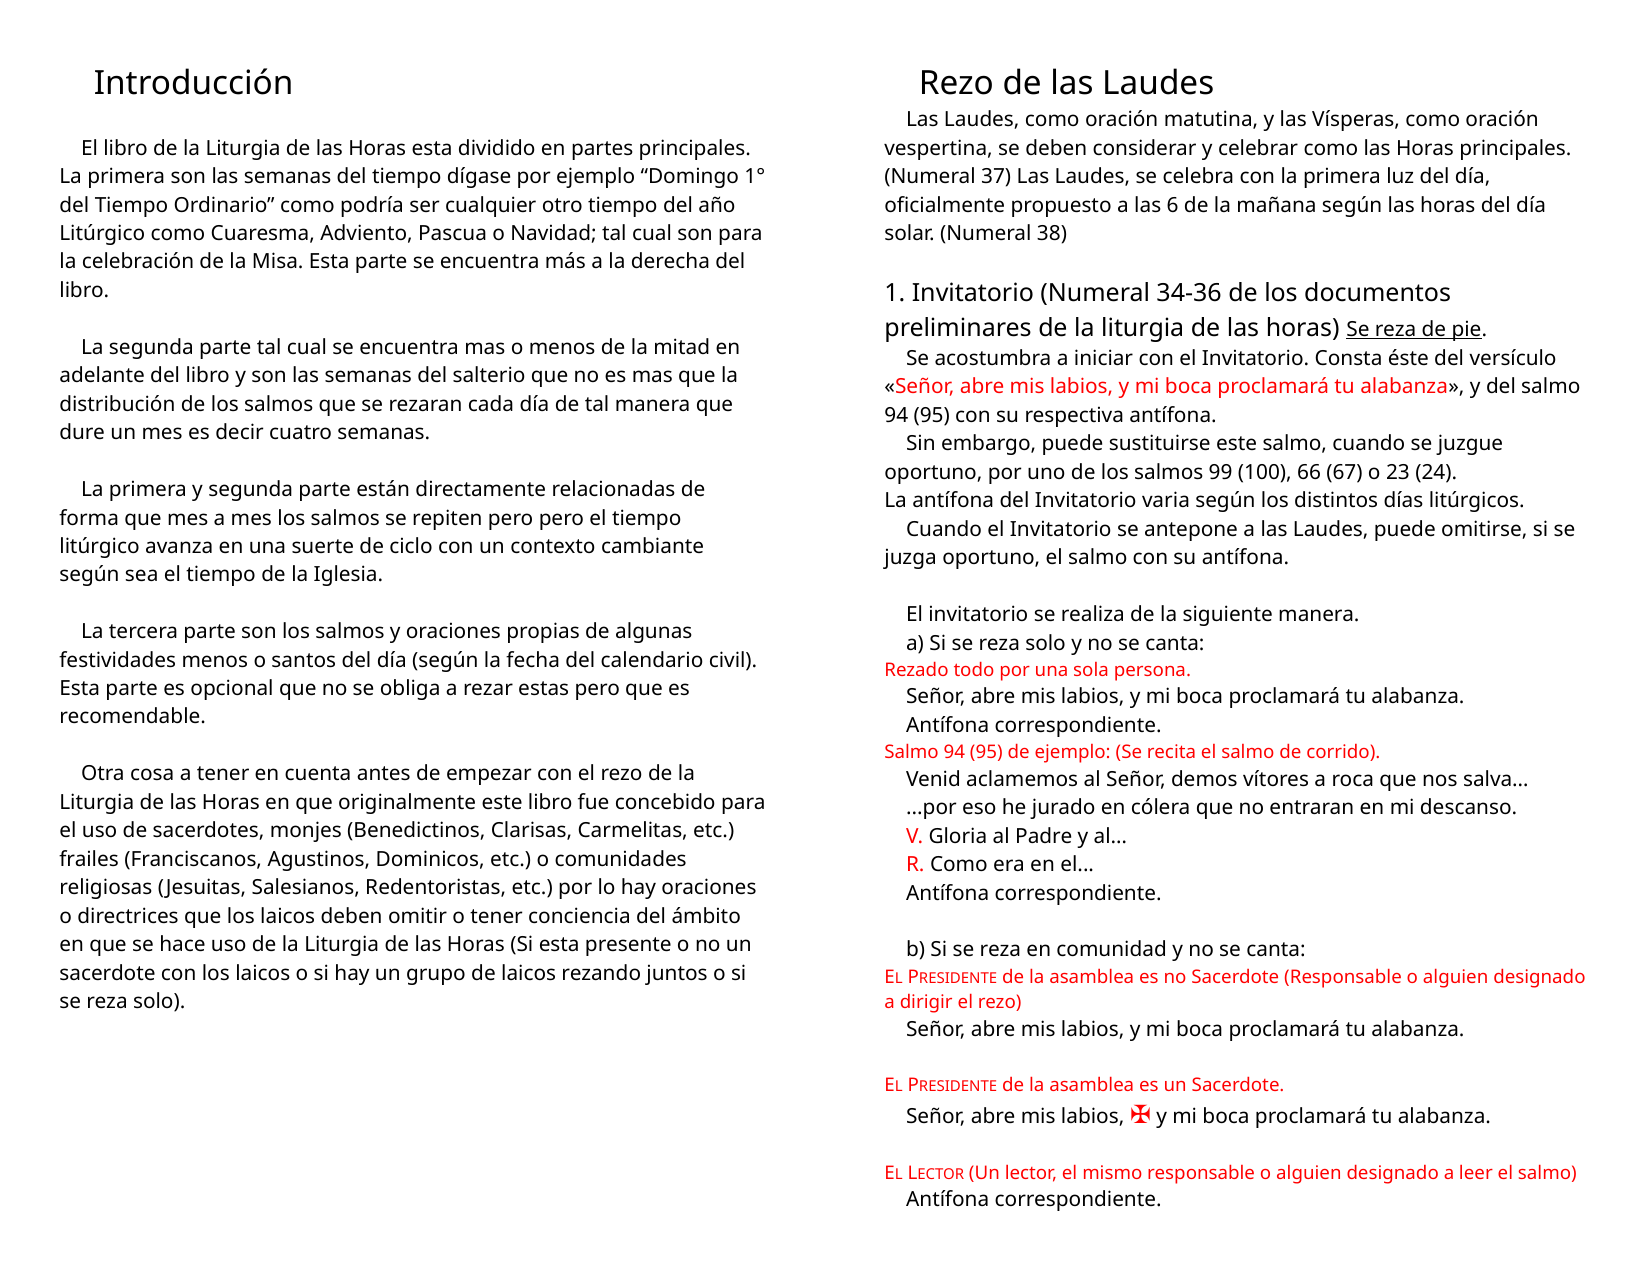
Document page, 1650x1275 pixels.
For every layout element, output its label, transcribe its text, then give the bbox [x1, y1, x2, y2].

text Introducción [59, 59, 766, 104]
text Antífona correspondiente. [884, 710, 1591, 738]
text El Lector (Un lector, el mismo responsable o alguien designado a leer el salmo) [884, 1159, 1591, 1184]
text El libro de la Liturgia de las Horas esta dividido en partes principales. La primera son las semanas del tiempo dígase por ejemplo “Domingo 1° del Tiempo Ordinario” como podría ser cualquier otro tiempo del año Litúrgico como Cuaresma, Adviento, Pascua o Navidad; tal cual son para la celebración de la Misa. Esta parte se encuentra más a la derecha del libro. [59, 133, 766, 303]
text Rezo de las Laudes [884, 59, 1591, 104]
text Salmo 94 (95) de ejemplo: (Se recita el salmo de corrido). [884, 738, 1591, 764]
text Venid aclamemos al Señor, demos vítores a roca que nos salva… [884, 764, 1591, 792]
text Señor, abre mis labios, ✠ y mi boca proclamará tu alabanza. [884, 1096, 1591, 1131]
text Sin embargo, puede sustituirse este salmo, cuando se juzgue oportuno, por uno de los salmos 99 (100), 66 (67) o 23 (24). [884, 428, 1591, 485]
text El Presidente de la asamblea es un Sacerdote. [884, 1071, 1591, 1096]
text V. Gloria al Padre y al… [884, 821, 1591, 849]
text Rezado todo por una sola persona. [884, 656, 1591, 682]
text Antífona correspondiente. [884, 878, 1591, 906]
text Señor, abre mis labios, y mi boca proclamará tu alabanza. [884, 682, 1591, 710]
text ...por eso he jurado en cólera que no entraran en mi descanso. [884, 792, 1591, 821]
text Otra cosa a tener en cuenta antes de empezar con el rezo de la Liturgia de las Horas en que originalmente este libro fue concebido para el uso de sacerdotes, monjes (Benedictinos, Clarisas, Carmelitas, etc.) frailes (Franciscanos, Agustinos, Dominicos, etc.) o comunidades religiosas (Jesuitas, Salesianos, Redentoristas, etc.) por lo hay oraciones o directrices que los laicos deben omitir o tener conciencia del ámbito en que se hace uso de la Liturgia de las Horas (Si esta presente o no un sacerdote con los laicos o si hay un grupo de laicos rezando juntos o si se reza solo). [59, 758, 766, 1014]
text El Presidente de la asamblea es no Sacerdote (Responsable o alguien designado a dirigir el rezo) [884, 963, 1591, 1014]
text Señor, abre mis labios, y mi boca proclamará tu alabanza. [884, 1014, 1591, 1042]
text b) Si se reza en comunidad y no se canta: [884, 934, 1591, 963]
text Se acostumbra a iniciar con el Invitatorio. Consta éste del versículo «Señor, abre mis labios, y mi boca proclamará tu alabanza», y del salmo 94 (95) con su respectiva antífona. [884, 343, 1591, 428]
text R. Como era en el... [884, 849, 1591, 878]
text La primera y segunda parte están directamente relacionadas de forma que mes a mes los salmos se repiten pero pero el tiempo litúrgico avanza en una suerte de ciclo con un contexto cambiante según sea el tiempo de la Iglesia. [59, 474, 766, 588]
text 1. Invitatorio (Numeral 34-36 de los documentos preliminares de la liturgia de las horas) Se reza de pie. [884, 275, 1591, 343]
text Las Laudes, como oración matutina, y las Vísperas, como oración vespertina, se deben considerar y celebrar como las Horas principales. (Numeral 37) Las Laudes, se celebra con la primera luz del día, oficialmente propuesto a las 6 de la mañana según las horas del día solar. (Numeral 38) [884, 104, 1591, 247]
text Cuando el Invitatorio se antepone a las Laudes, puede omitirse, si se juzga oportuno, el salmo con su antífona. [884, 514, 1591, 571]
text La antífona del Invitatorio varia según los distintos días litúrgicos. [884, 485, 1591, 514]
text a) Si se reza solo y no se canta: [884, 628, 1591, 656]
text Antífona correspondiente. [884, 1184, 1591, 1213]
text La segunda parte tal cual se encuentra mas o menos de la mitad en adelante del libro y son las semanas del salterio que no es mas que la distribución de los salmos que se rezaran cada día de tal manera que dure un mes es decir cuatro semanas. [59, 332, 766, 446]
text El invitatorio se realiza de la siguiente manera. [884, 599, 1591, 628]
text La tercera parte son los salmos y oraciones propias de algunas festividades menos o santos del día (según la fecha del calendario civil). Esta parte es opcional que no se obliga a rezar estas pero que es recomendable. [59, 616, 766, 730]
